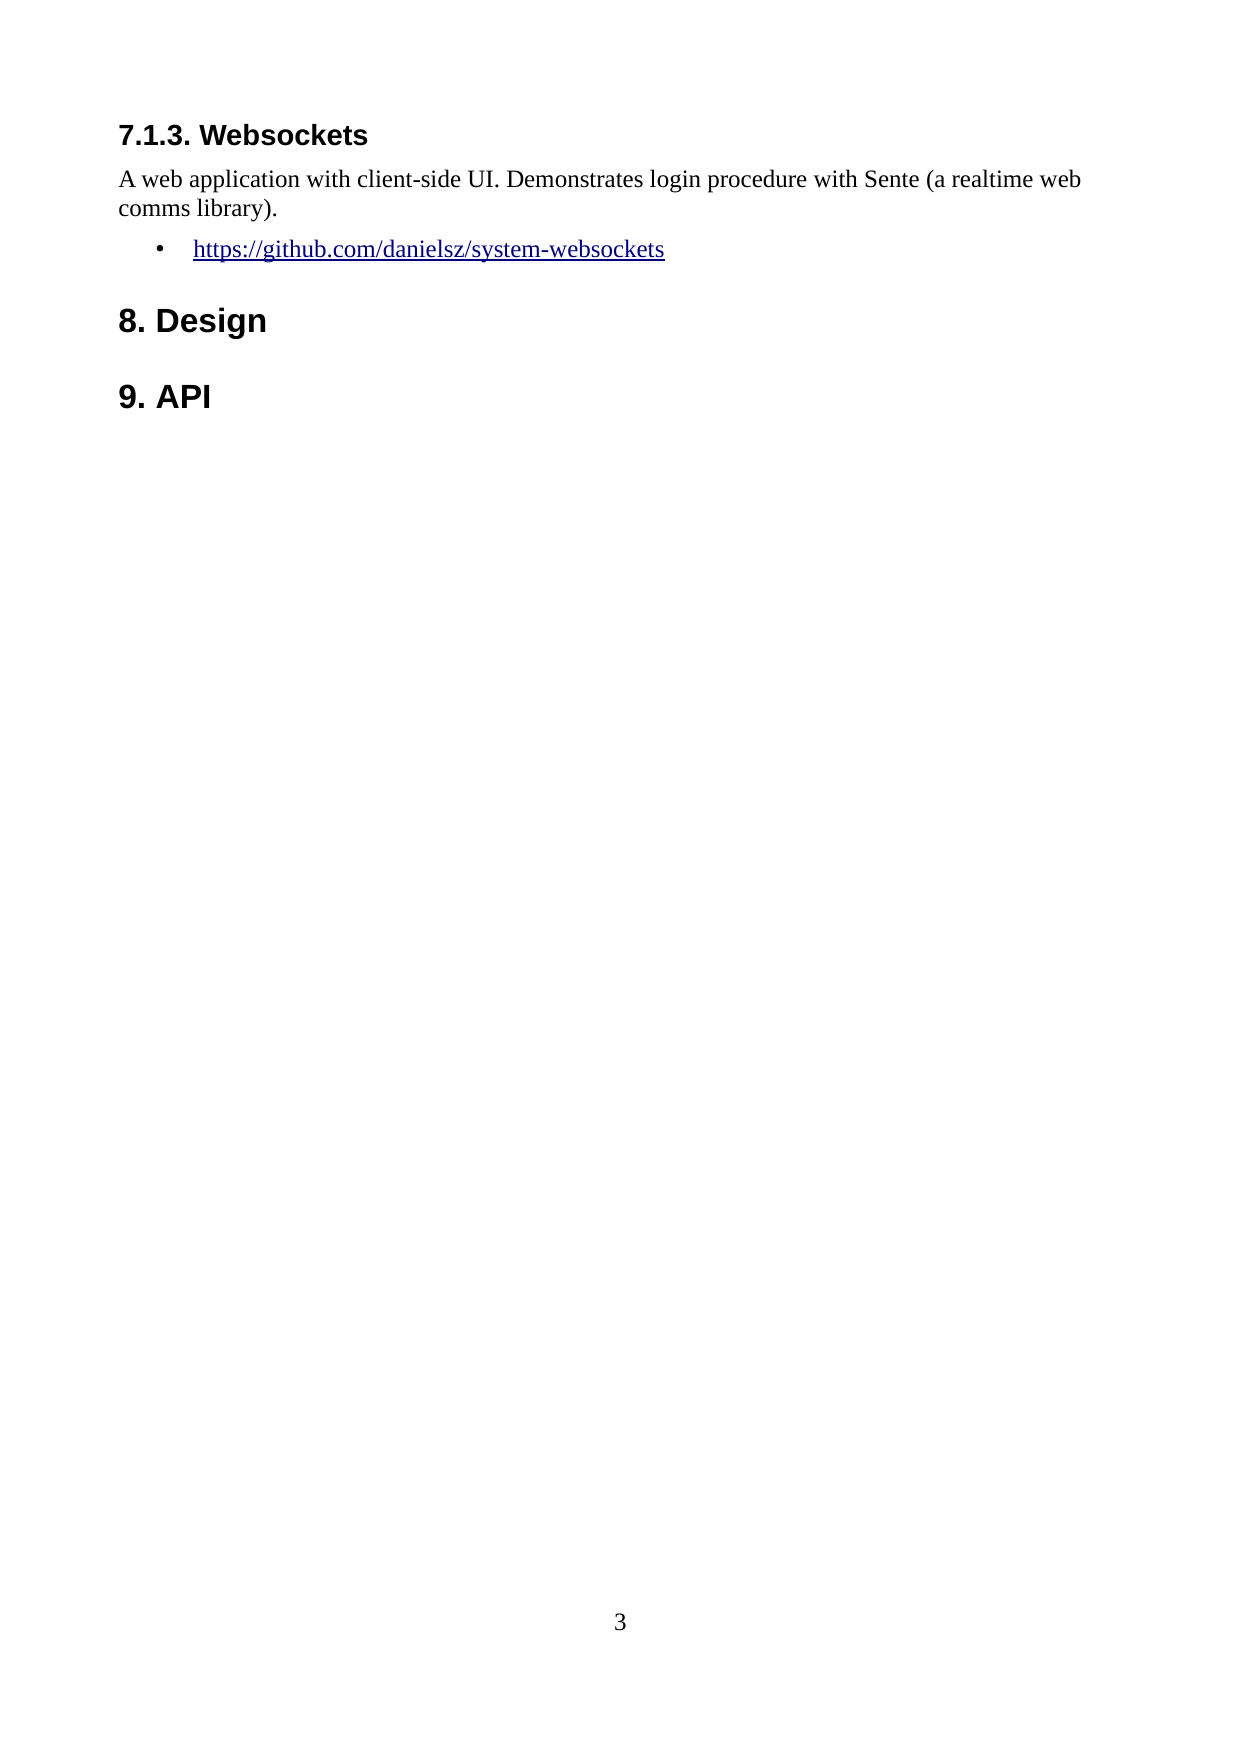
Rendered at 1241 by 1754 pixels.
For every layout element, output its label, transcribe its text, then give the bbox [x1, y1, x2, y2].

subtitle Websockets [118, 118, 1122, 152]
text A web application with client-side UI. Demonstrates login procedure with Sente (a realtime web comms library). [118, 164, 1122, 222]
list https://github.com/danielsz/system-websockets [156, 234, 1122, 263]
subtitle API [118, 377, 1122, 415]
subtitle Design [118, 300, 1122, 339]
